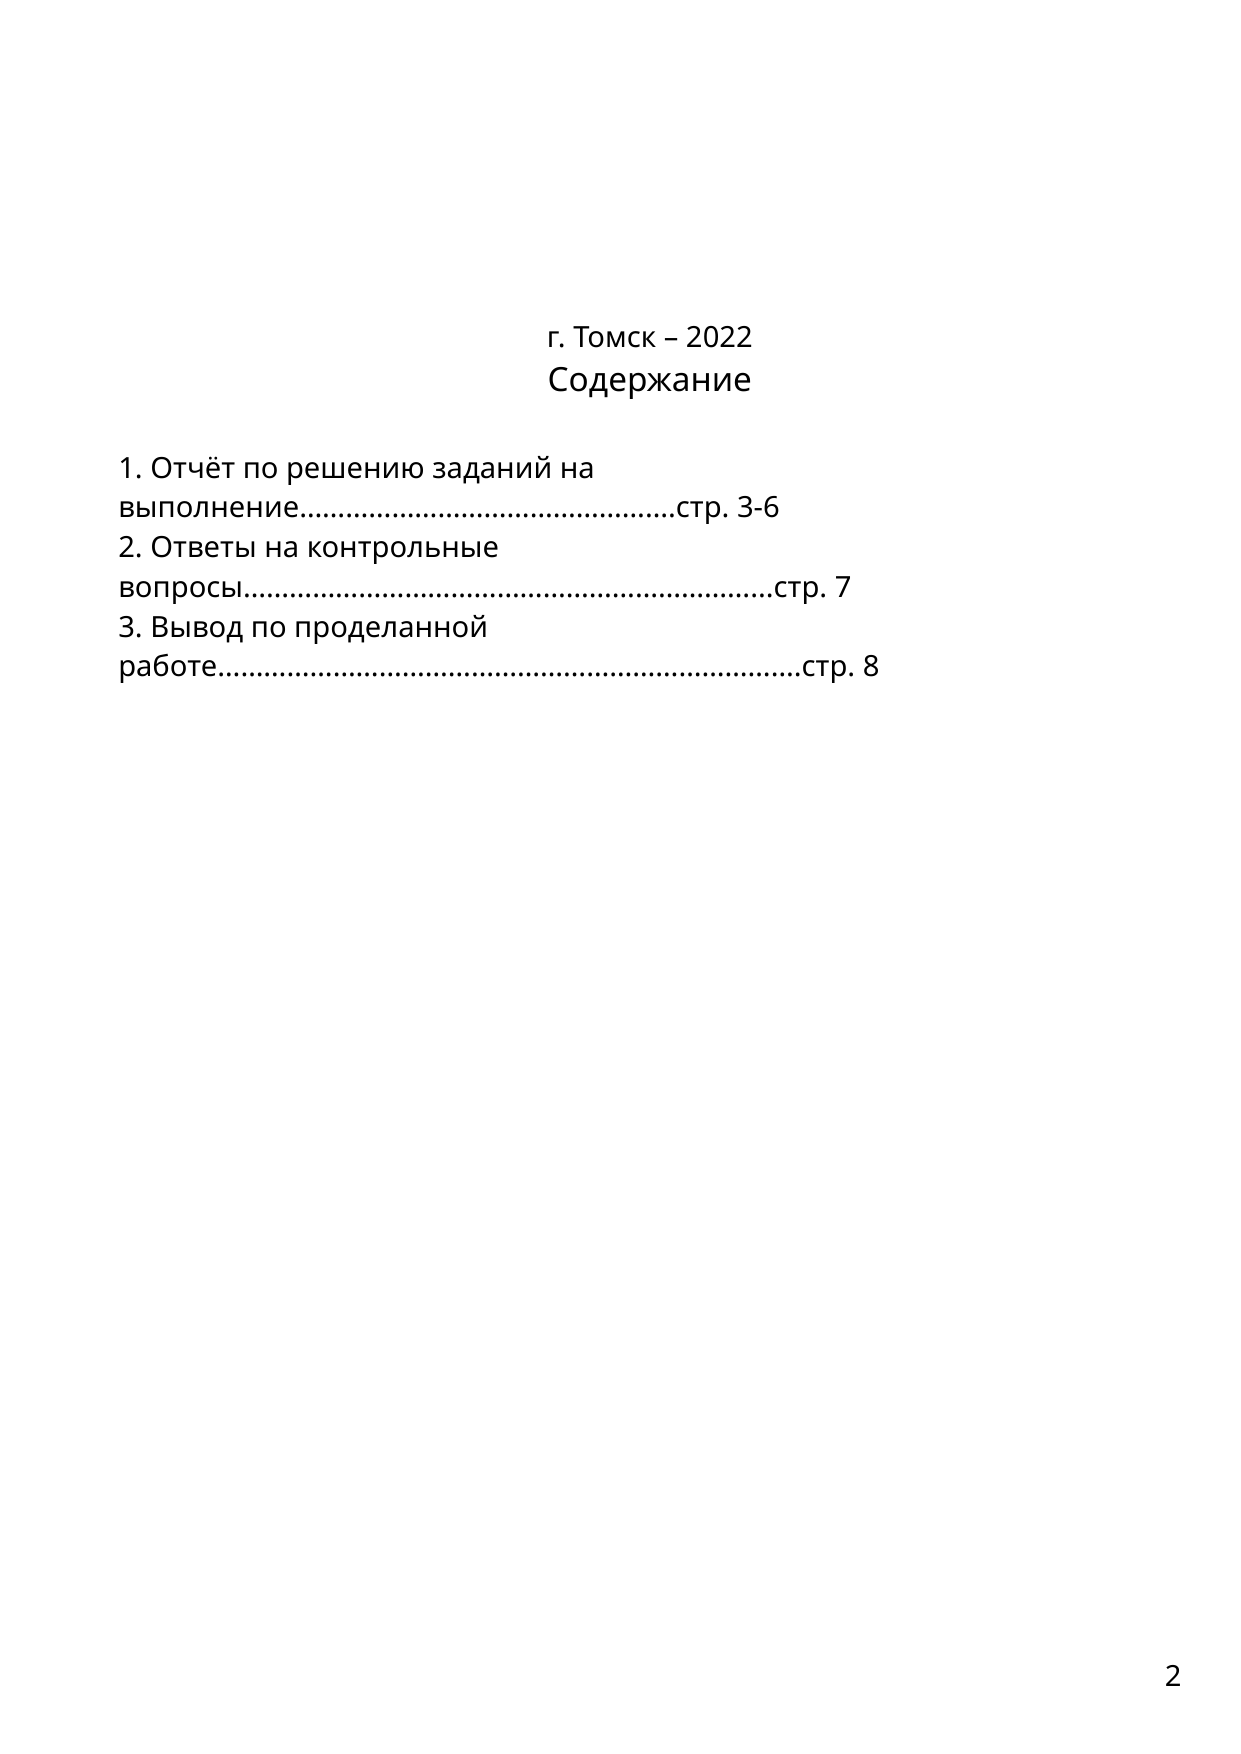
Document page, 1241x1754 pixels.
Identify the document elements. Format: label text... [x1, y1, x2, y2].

text Содержание [118, 356, 1181, 402]
text 3. Вывод по проделанной работе………………………………………………………………….стр. 8 [118, 606, 1181, 685]
text 1. Отчёт по решению заданий на выполнение………………………………………….стр. 3-6 [118, 447, 1181, 526]
text 2. Ответы на контрольные вопросы…………………………………………………………...стр. 7 [118, 526, 1181, 606]
text г. Томск – 2022 [118, 317, 1181, 356]
